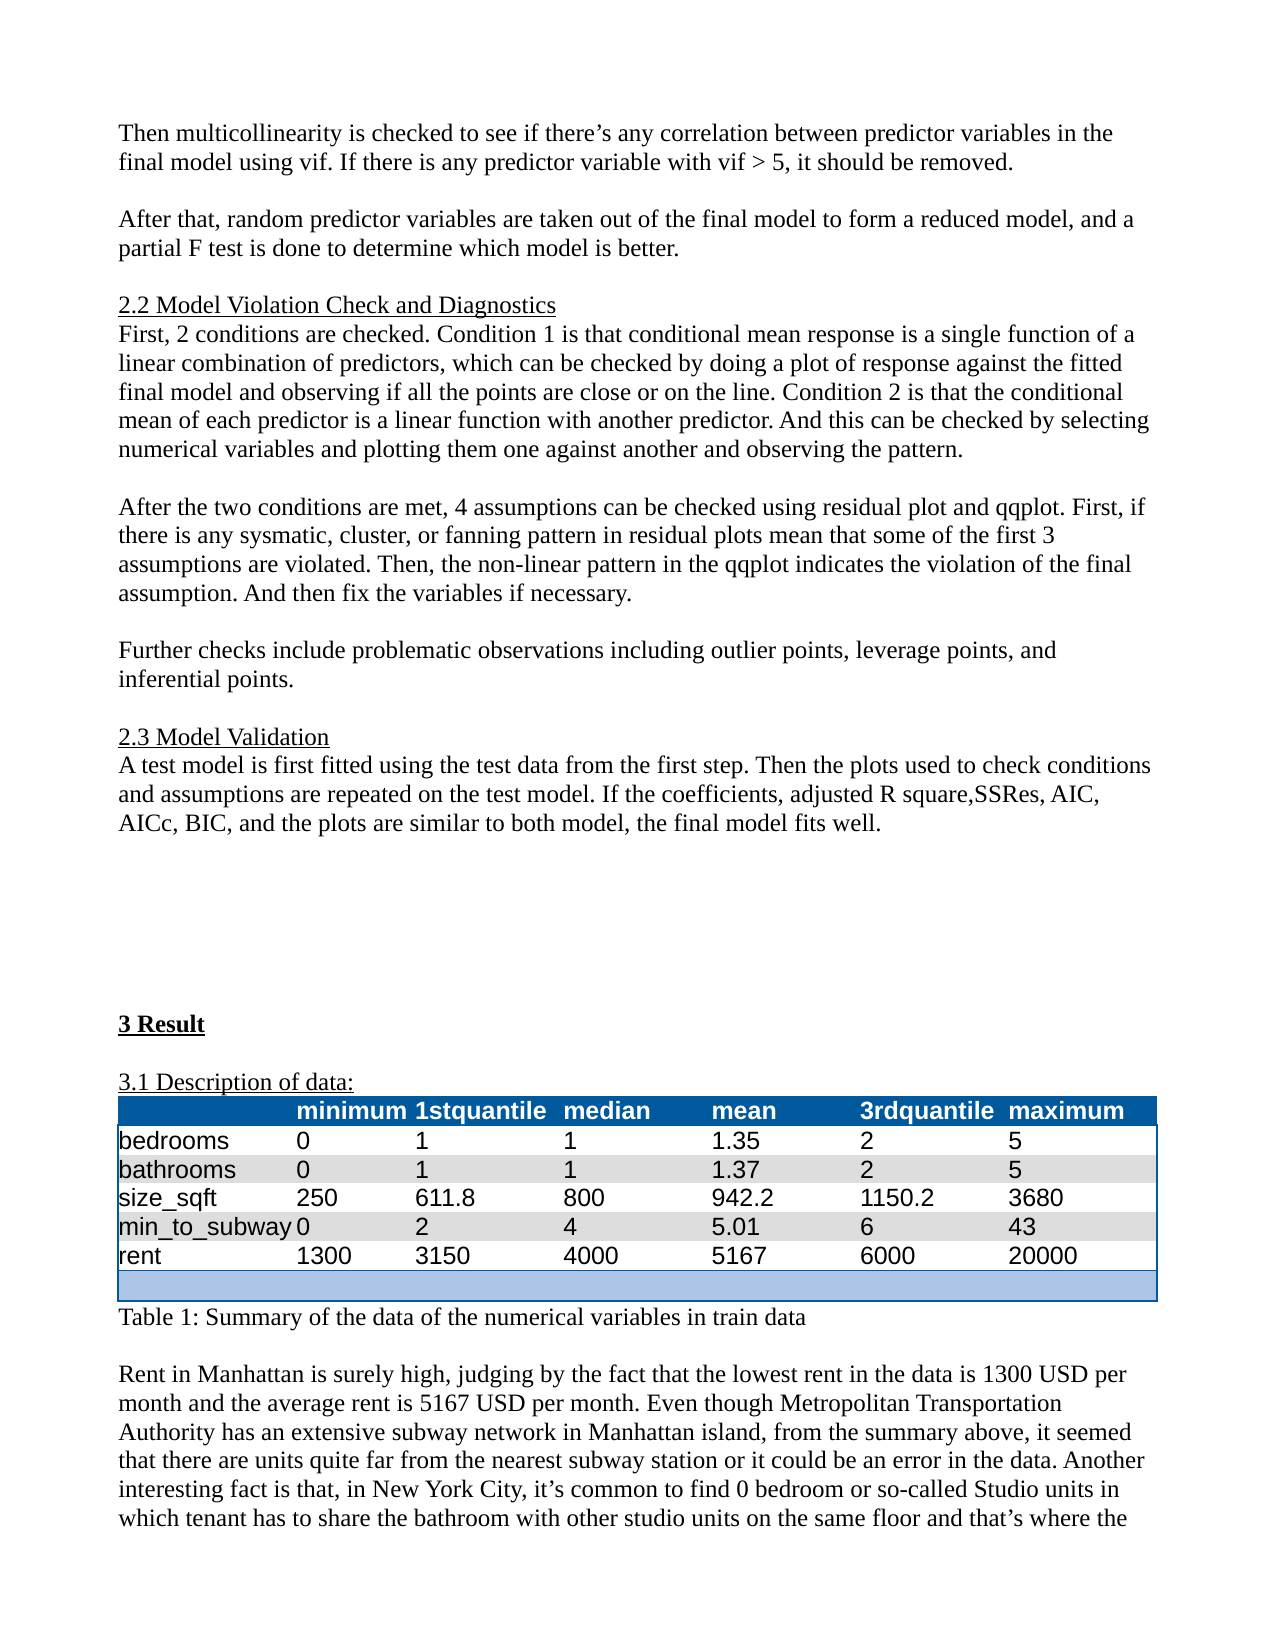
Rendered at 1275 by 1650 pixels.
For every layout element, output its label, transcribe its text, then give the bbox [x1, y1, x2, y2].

table_cell 1.37 [711, 1155, 860, 1183]
text 3.1 Description of data: [118, 1067, 1157, 1096]
table_cell [415, 1271, 563, 1300]
table_cell 1 [563, 1126, 711, 1155]
table_cell [296, 1271, 415, 1300]
table_cell [711, 1271, 860, 1300]
text 3 Result [118, 1009, 1157, 1038]
table_cell 800 [563, 1184, 711, 1212]
table_cell 1 [563, 1155, 711, 1183]
table_cell 1300 [296, 1241, 415, 1270]
table_cell 2 [860, 1155, 1008, 1183]
table_header minimum [296, 1096, 415, 1124]
table_cell 4 [563, 1212, 711, 1241]
table_cell min_to_subway [119, 1212, 296, 1241]
table_cell rent [119, 1241, 296, 1270]
table_cell 4000 [563, 1241, 711, 1270]
text Table 1: Summary of the data of the numerical variables in train data [118, 1302, 1157, 1330]
table_cell 2 [415, 1212, 563, 1241]
table_cell 3150 [415, 1241, 563, 1270]
text 2.3 Model Validation [118, 722, 1157, 751]
text 2.2 Model Violation Check and Diagnostics [118, 291, 1157, 319]
table_cell 5 [1008, 1126, 1156, 1155]
table_cell 5.01 [711, 1212, 860, 1241]
text Then multicollinearity is checked to see if there’s any correlation between predictor variables in the final model using vif. If there is any predictor variable with vif > 5, it should be removed. [118, 118, 1157, 176]
table_header median [563, 1096, 711, 1124]
table_cell [1008, 1271, 1156, 1300]
table_cell 1 [415, 1155, 563, 1183]
table_cell 0 [296, 1155, 415, 1183]
table_cell 6000 [860, 1241, 1008, 1270]
table_cell 1 [415, 1126, 563, 1155]
text First, 2 conditions are checked. Condition 1 is that conditional mean response is a single function of a linear combination of predictors, which can be checked by doing a plot of response against the fitted final model and observing if all the points are close or on the line. Condition 2 is that the conditional mean of each predictor is a linear function with another predictor. And this can be checked by selecting numerical variables and plotting them one against another and observing the pattern. [118, 319, 1157, 463]
text After that, random predictor variables are taken out of the final model to form a reduced model, and a partial F test is done to determine which model is better. [118, 204, 1157, 262]
table_cell 1150.2 [860, 1184, 1008, 1212]
table_cell 0 [296, 1212, 415, 1241]
table_cell size_sqft [119, 1184, 296, 1212]
text After the two conditions are met, 4 assumptions can be checked using residual plot and qqplot. First, if there is any sysmatic, cluster, or fanning pattern in residual plots mean that some of the first 3 assumptions are violated. Then, the non-linear pattern in the qqplot indicates the violation of the final assumption. And then fix the variables if necessary. [118, 492, 1157, 607]
table_header 3rdquantile [860, 1096, 1008, 1124]
table_cell 1.35 [711, 1126, 860, 1155]
table_cell 6 [860, 1212, 1008, 1241]
table_cell 3680 [1008, 1184, 1156, 1212]
table_cell [119, 1271, 296, 1300]
table_cell bedrooms [119, 1126, 296, 1155]
table_cell 5 [1008, 1155, 1156, 1183]
table_cell [860, 1271, 1008, 1300]
table_cell 43 [1008, 1212, 1156, 1241]
table_cell 0 [296, 1126, 415, 1155]
table_header maximum [1008, 1096, 1157, 1124]
table_cell 611.8 [415, 1184, 563, 1212]
text Rent in Manhattan is surely high, judging by the fact that the lowest rent in the data is 1300 USD per month and the average rent is 5167 USD per month. Even though Metropolitan Transportation Authority has an extensive subway network in Manhattan island, from the summary above, it seemed that there are units quite far from the nearest subway station or it could be an error in the data. Another interesting fact is that, in New York City, it’s common to find 0 bedroom or so-called Studio units in which tenant has to share the bathroom with other studio units on the same floor and that’s where the [118, 1359, 1157, 1532]
table_cell 20000 [1008, 1241, 1156, 1270]
table_cell 942.2 [711, 1184, 860, 1212]
table_cell [563, 1271, 711, 1300]
table_cell 2 [860, 1126, 1008, 1155]
text A test model is first fitted using the test data from the first step. Then the plots used to check conditions and assumptions are repeated on the test model. If the coefficients, adjusted R square,SSRes, AIC, AICc, BIC, and the plots are similar to both model, the final model fits well. [118, 751, 1157, 837]
table_header mean [711, 1096, 860, 1124]
table_header 1stquantile [415, 1096, 563, 1124]
text Further checks include problematic observations including outlier points, leverage points, and inferential points. [118, 636, 1157, 693]
table_cell 5167 [711, 1241, 860, 1270]
table_cell 250 [296, 1184, 415, 1212]
table_cell bathrooms [119, 1155, 296, 1183]
table_header [118, 1096, 296, 1124]
